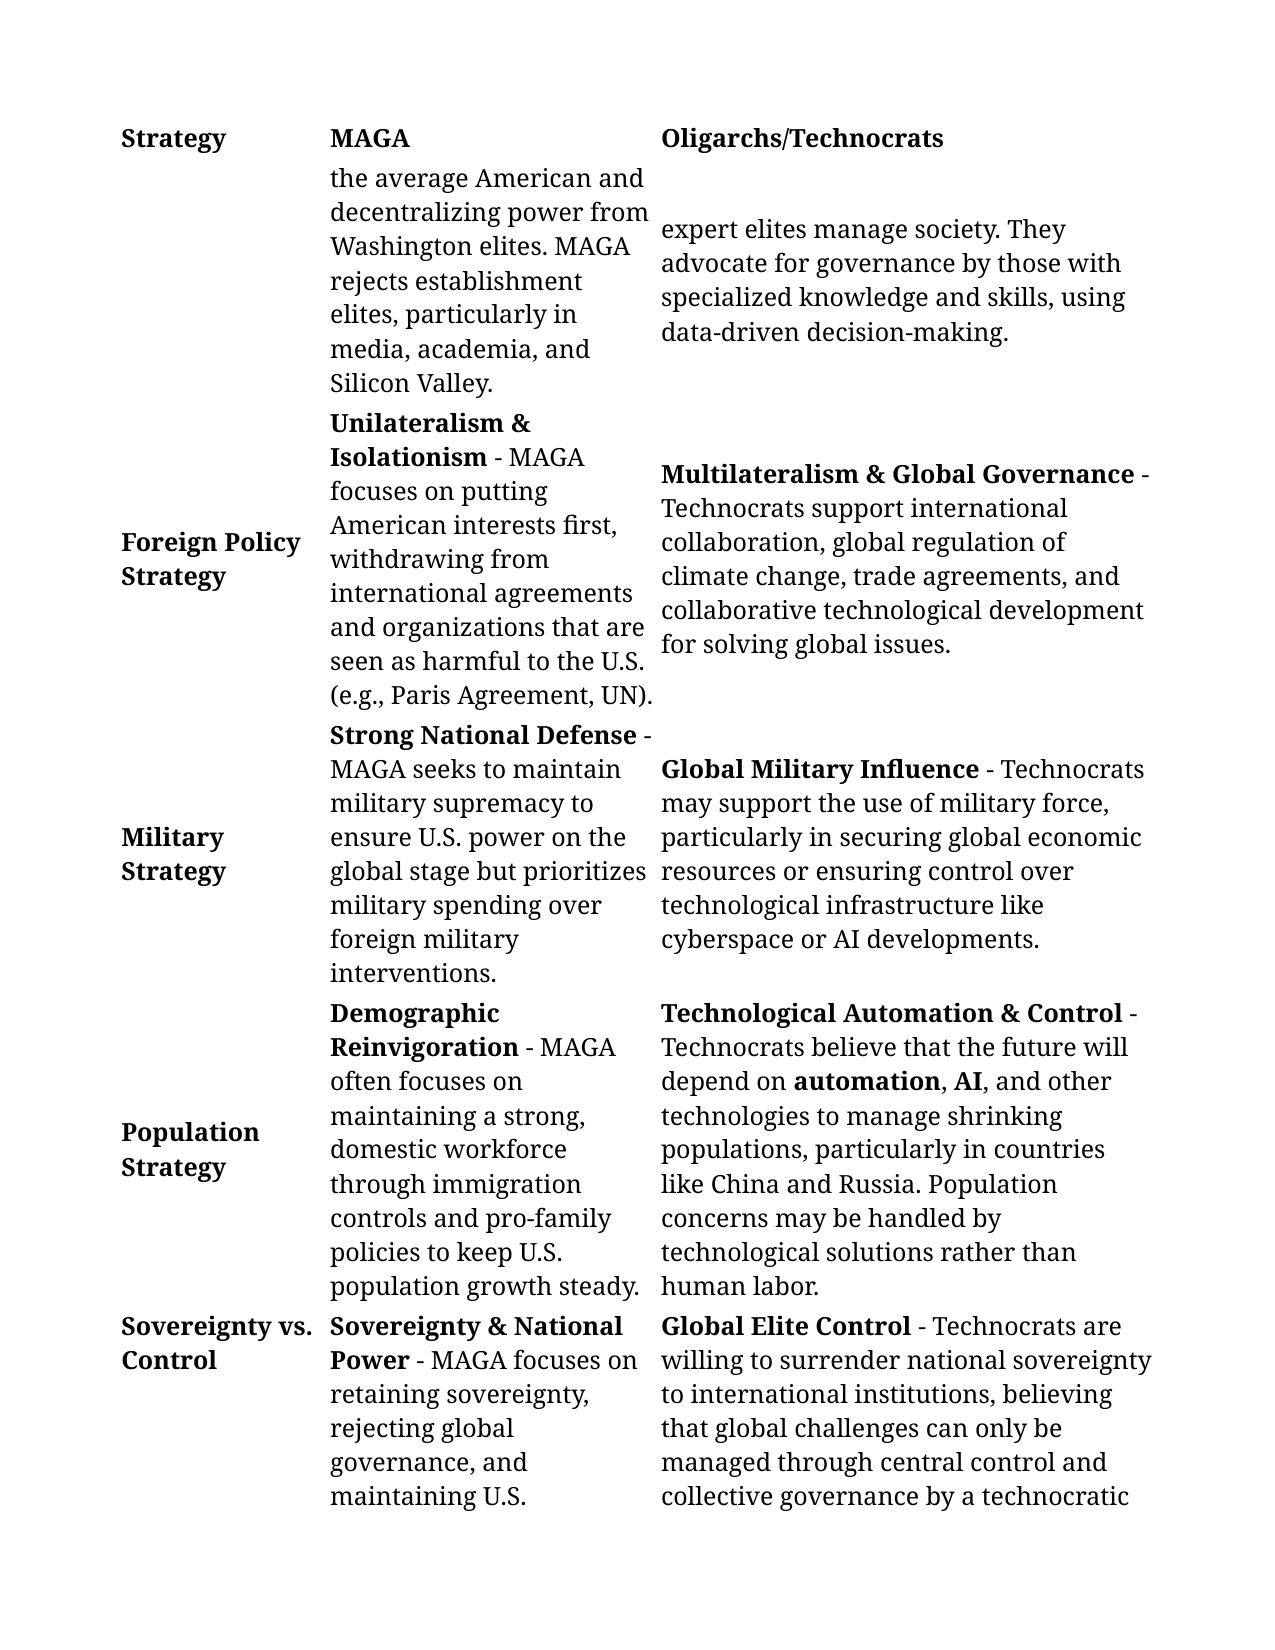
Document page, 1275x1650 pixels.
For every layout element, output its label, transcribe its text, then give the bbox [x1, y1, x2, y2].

table_cell Foreign Policy Strategy [118, 402, 327, 715]
table_header MAGA [327, 118, 658, 158]
table_cell Sovereignty & National Power - MAGA focuses on retaining sovereignty, rejecting global governance, and maintaining U.S. [327, 1305, 658, 1516]
table_cell Demographic Reinvigoration - MAGA often focuses on maintaining a strong, domestic workforce through immigration controls and pro-family policies to keep U.S. population growth steady. [327, 993, 658, 1305]
table_cell Strong National Defense - MAGA seeks to maintain military supremacy to ensure U.S. power on the global stage but prioritizes military spending over foreign military interventions. [327, 715, 658, 993]
table_cell Technological Automation & Control - Technocrats believe that the future will depend on automation, AI, and other technologies to manage shrinking populations, particularly in countries like China and Russia. Population concerns may be handled by technological solutions rather than human labor. [658, 993, 1157, 1305]
table_cell Population Strategy [118, 993, 327, 1305]
table_cell Global Elite Control - Technocrats are willing to surrender national sovereignty to international institutions, believing that global challenges can only be managed through central control and collective governance by a technocratic [658, 1305, 1157, 1516]
table_cell Global Military Influence - Technocrats may support the use of military force, particularly in securing global economic resources or ensuring control over technological infrastructure like cyberspace or AI developments. [658, 715, 1157, 993]
table_cell expert elites manage society. They advocate for governance by those with specialized knowledge and skills, using data-driven decision-making. [658, 158, 1157, 402]
table_cell [118, 158, 327, 402]
table_cell Military Strategy [118, 715, 327, 993]
table_header Strategy [118, 118, 327, 158]
table_header Oligarchs/Technocrats [658, 118, 1157, 158]
table_cell the average American and decentralizing power from Washington elites. MAGA rejects establishment elites, particularly in media, academia, and Silicon Valley. [327, 158, 658, 402]
table_cell Multilateralism & Global Governance - Technocrats support international collaboration, global regulation of climate change, trade agreements, and collaborative technological development for solving global issues. [658, 402, 1157, 715]
table_cell Unilateralism & Isolationism - MAGA focuses on putting American interests first, withdrawing from international agreements and organizations that are seen as harmful to the U.S. (e.g., Paris Agreement, UN). [327, 402, 658, 715]
table_cell Sovereignty vs. Control [118, 1305, 327, 1516]
